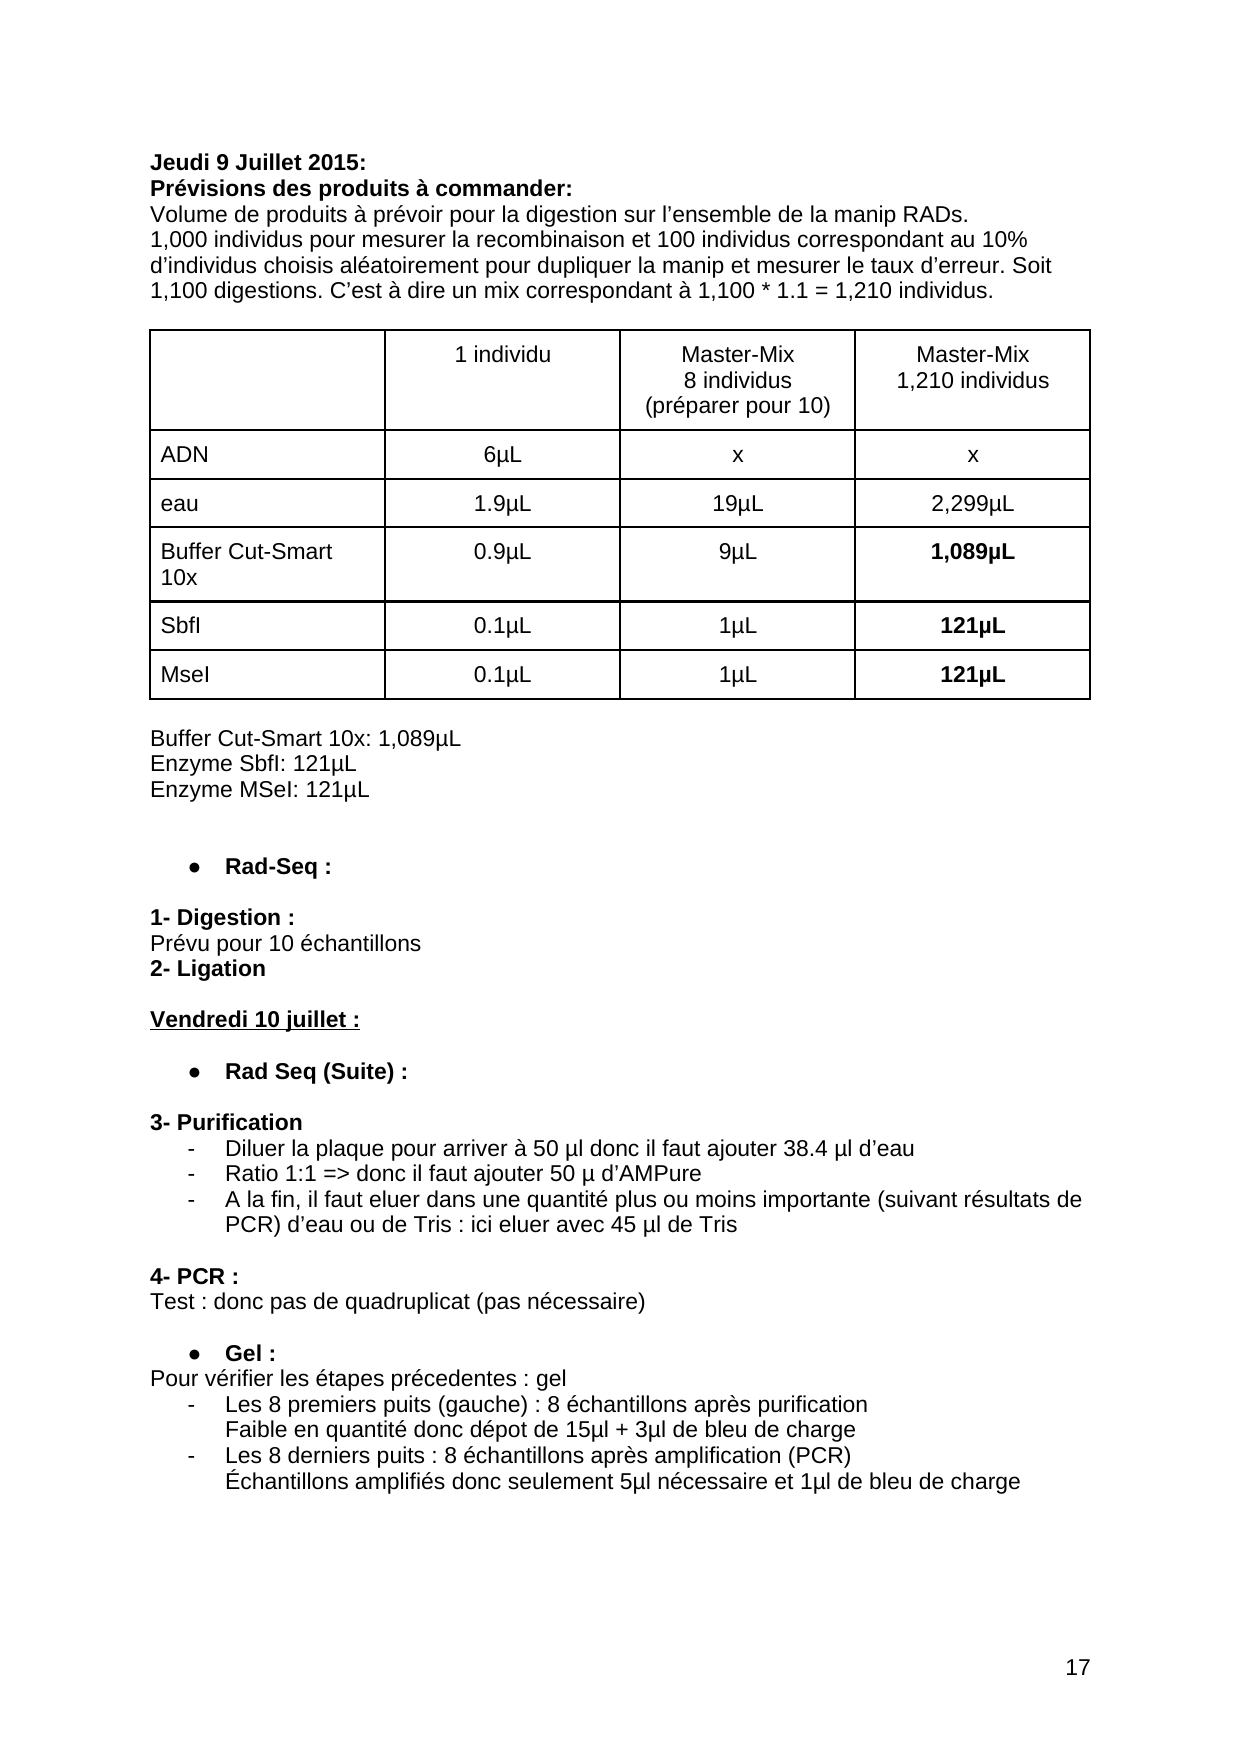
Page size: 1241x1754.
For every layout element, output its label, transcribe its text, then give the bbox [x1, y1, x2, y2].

table_cell MseI [151, 651, 384, 697]
table_cell 9µL [621, 528, 854, 600]
list Les 8 derniers puits : 8 échantillons après amplification (PCR) [187, 1443, 1091, 1468]
table_cell 0.1µL [386, 603, 619, 649]
table_cell 19µL [621, 480, 854, 526]
table_cell 6µL [386, 431, 619, 478]
list A la fin, il faut eluer dans une quantité plus ou moins importante (suivant résultats de PCR) d’eau ou de Tris : ici eluer avec 45 µl de Tris [187, 1186, 1091, 1238]
table_cell SbfI [151, 603, 384, 649]
table_header 1 individu [386, 331, 619, 429]
list Les 8 premiers puits (gauche) : 8 échantillons après purification [187, 1391, 1091, 1417]
table_cell 121µL [856, 651, 1089, 697]
text Échantillons amplifiés donc seulement 5µl nécessaire et 1µl de bleu de charge [150, 1468, 1091, 1494]
text Test : donc pas de quadruplicat (pas nécessaire) [150, 1289, 1091, 1314]
text 1- Digestion : [150, 904, 1091, 930]
text Enzyme MSeI: 121µL [150, 776, 1091, 802]
table_cell Buffer Cut-Smart 10x [151, 528, 384, 600]
table_header [151, 331, 384, 429]
text Prévisions des produits à commander: [150, 176, 1091, 201]
table_cell eau [151, 480, 384, 526]
text Vendredi 10 juillet : [150, 1007, 1091, 1033]
table_cell 1µL [621, 651, 854, 697]
text 3- Purification [150, 1109, 1091, 1135]
table_cell 1,089µL [856, 528, 1089, 600]
table_cell 0.1µL [386, 651, 619, 697]
text Volume de produits à prévoir pour la digestion sur l’ensemble de la manip RADs. [150, 201, 1091, 227]
table_cell x [621, 431, 854, 478]
text Faible en quantité donc dépot de 15µl + 3µl de bleu de charge [150, 1417, 1091, 1443]
table_cell 2,299µL [856, 480, 1089, 526]
list Gel : [187, 1340, 1091, 1366]
text 2- Ligation [150, 956, 1091, 981]
list Ratio 1:1 => donc il faut ajouter 50 µ d’AMPure [187, 1161, 1091, 1186]
table_header Master-Mix 1,210 individus [856, 331, 1089, 429]
text Jeudi 9 Juillet 2015: [150, 150, 1091, 176]
table_cell 1µL [621, 603, 854, 649]
table_cell 0.9µL [386, 528, 619, 600]
table_cell 1.9µL [386, 480, 619, 526]
text Enzyme SbfI: 121µL [150, 751, 1091, 776]
table_cell 121µL [856, 603, 1089, 649]
list Diluer la plaque pour arriver à 50 µl donc il faut ajouter 38.4 µl d’eau [187, 1135, 1091, 1161]
text 1,000 individus pour mesurer la recombinaison et 100 individus correspondant au 10% d’individus choisis aléatoirement pour dupliquer la manip et mesurer le taux d’erreur. Soit 1,100 digestions. C’est à dire un mix correspondant à 1,100 * 1.1 = 1,210 individus. [150, 227, 1091, 304]
text 4- PCR : [150, 1263, 1091, 1289]
table_header Master-Mix 8 individus (préparer pour 10) [621, 331, 854, 429]
text Buffer Cut-Smart 10x: 1,089µL [150, 725, 1091, 751]
text Prévu pour 10 échantillons [150, 930, 1091, 956]
table_cell ADN [151, 431, 384, 478]
list Rad-Seq : [187, 853, 1091, 879]
table_cell x [856, 431, 1089, 478]
text Pour vérifier les étapes précedentes : gel [150, 1366, 1091, 1391]
list Rad Seq (Suite) : [187, 1058, 1091, 1084]
